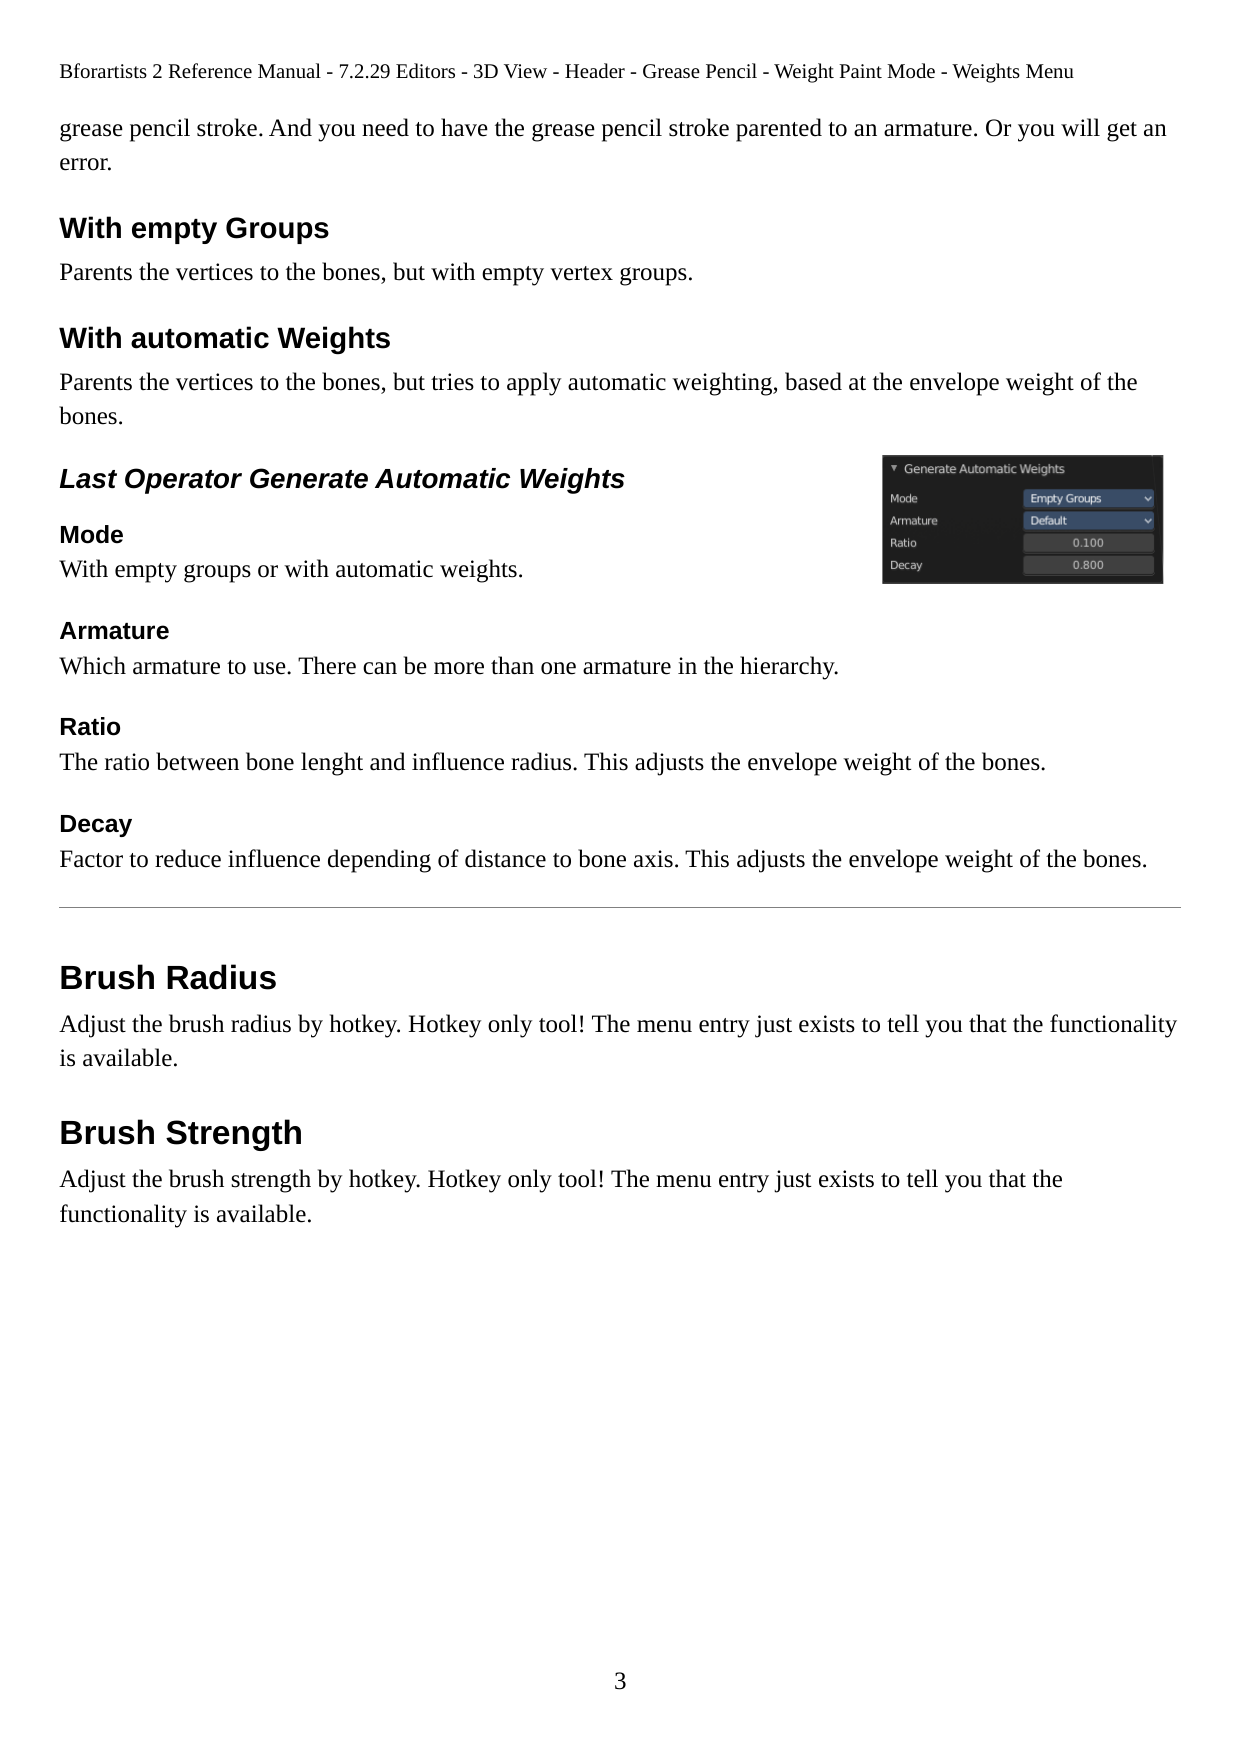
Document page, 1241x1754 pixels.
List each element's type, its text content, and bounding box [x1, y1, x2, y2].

text Factor to reduce influence depending of distance to bone axis. This adjusts the envelope weight of the bones. [59, 844, 1181, 872]
subtitle With empty Groups [59, 211, 1181, 244]
text With empty groups or with automatic weights. [59, 554, 882, 583]
text Adjust the brush radius by hotkey. Hotkey only tool! The menu entry just exists to tell you that the functionality is available. [59, 1009, 1181, 1072]
subtitle Decay [59, 809, 1181, 837]
text grease pencil stroke. And you need to have the grease pencil stroke parented to an armature. Or you will get an error. [59, 113, 1181, 176]
subtitle Mode [59, 520, 882, 548]
subtitle Ratio [59, 712, 1181, 741]
subtitle [1164, 520, 1181, 548]
subtitle Last Operator Generate Automatic Weights [59, 463, 882, 495]
picture [882, 455, 1164, 584]
text Parents the vertices to the bones, but tries to apply automatic weighting, based at the envelope weight of the bones. [59, 367, 1181, 430]
text Which armature to use. There can be more than one armature in the hierarchy. [59, 651, 1181, 680]
subtitle Brush Radius [59, 958, 1181, 996]
text Parents the vertices to the bones, but with empty vertex groups. [59, 257, 1181, 286]
subtitle With automatic Weights [59, 321, 1181, 354]
subtitle Brush Strength [59, 1113, 1181, 1152]
text Adjust the brush strength by hotkey. Hotkey only tool! The menu entry just exists to tell you that the functionality is available. [59, 1164, 1181, 1228]
subtitle Armature [59, 616, 1181, 645]
text The ratio between bone lenght and influence radius. This adjusts the envelope weight of the bones. [59, 747, 1181, 776]
